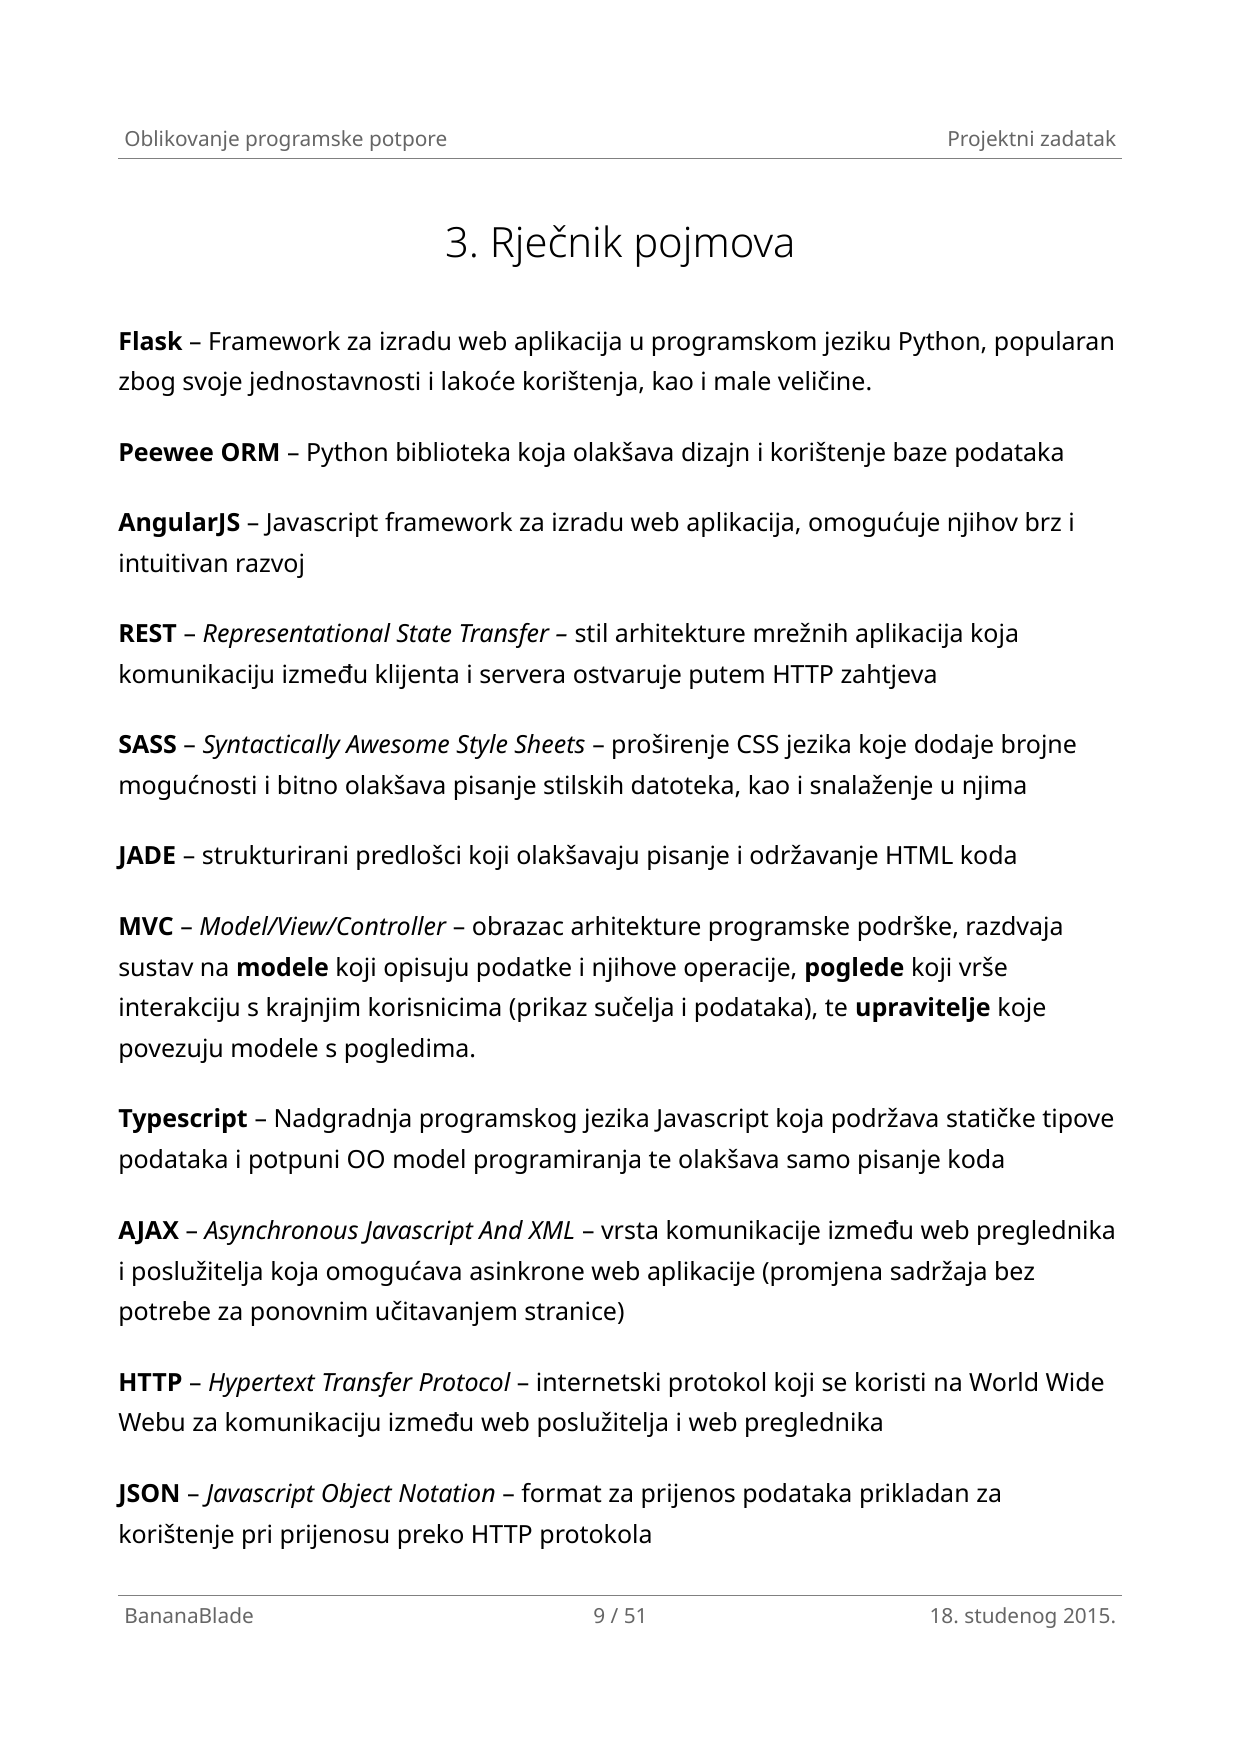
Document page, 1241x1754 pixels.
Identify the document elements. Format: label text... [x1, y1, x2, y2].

text Typescript – Nadgradnja programskog jezika Javascript koja podržava statičke tipove podataka i potpuni OO model programiranja te olakšava samo pisanje koda [118, 1101, 1122, 1176]
subtitle 3. Rječnik pojmova [118, 213, 1122, 270]
text AngularJS – Javascript framework za izradu web aplikacija, omogućuje njihov brz i intuitivan razvoj [118, 504, 1122, 579]
text SASS – Syntactically Awesome Style Sheets – proširenje CSS jezika koje dodaje brojne mogućnosti i bitno olakšava pisanje stilskih datoteka, kao i snalaženje u njima [118, 727, 1122, 802]
text MVC – Model/View/Controller – obrazac arhitekture programske podrške, razdvaja sustav na modele koji opisuju podatke i njihove operacije, poglede koji vrše interakciju s krajnjim korisnicima (prikaz sučelja i podataka), te upravitelje koje povezuju modele s pogledima. [118, 908, 1122, 1065]
text Peewee ORM – Python biblioteka koja olakšava dizajn i korištenje baze podataka [118, 434, 1122, 468]
text HTTP – Hypertext Transfer Protocol – internetski protokol koji se koristi na World Wide Webu za komunikaciju između web poslužitelja i web preglednika [118, 1364, 1122, 1439]
text JSON – Javascript Object Notation – format za prijenos podataka prikladan za korištenje pri prijenosu preko HTTP protokola [118, 1475, 1122, 1550]
text REST – Representational State Transfer – stil arhitekture mrežnih aplikacija koja komunikaciju između klijenta i servera ostvaruje putem HTTP zahtjeva [118, 616, 1122, 691]
text Flask – Framework za izradu web aplikacija u programskom jeziku Python, popularan zbog svoje jednostavnosti i lakoće korištenja, kao i male veličine. [118, 282, 1122, 398]
text AJAX – Asynchronous Javascript And XML – vrsta komunikacije između web preglednika i poslužitelja koja omogućava asinkrone web aplikacije (promjena sadržaja bez potrebe za ponovnim učitavanjem stranice) [118, 1212, 1122, 1328]
text JADE – strukturirani predlošci koji olakšavaju pisanje i održavanje HTML koda [118, 838, 1122, 872]
